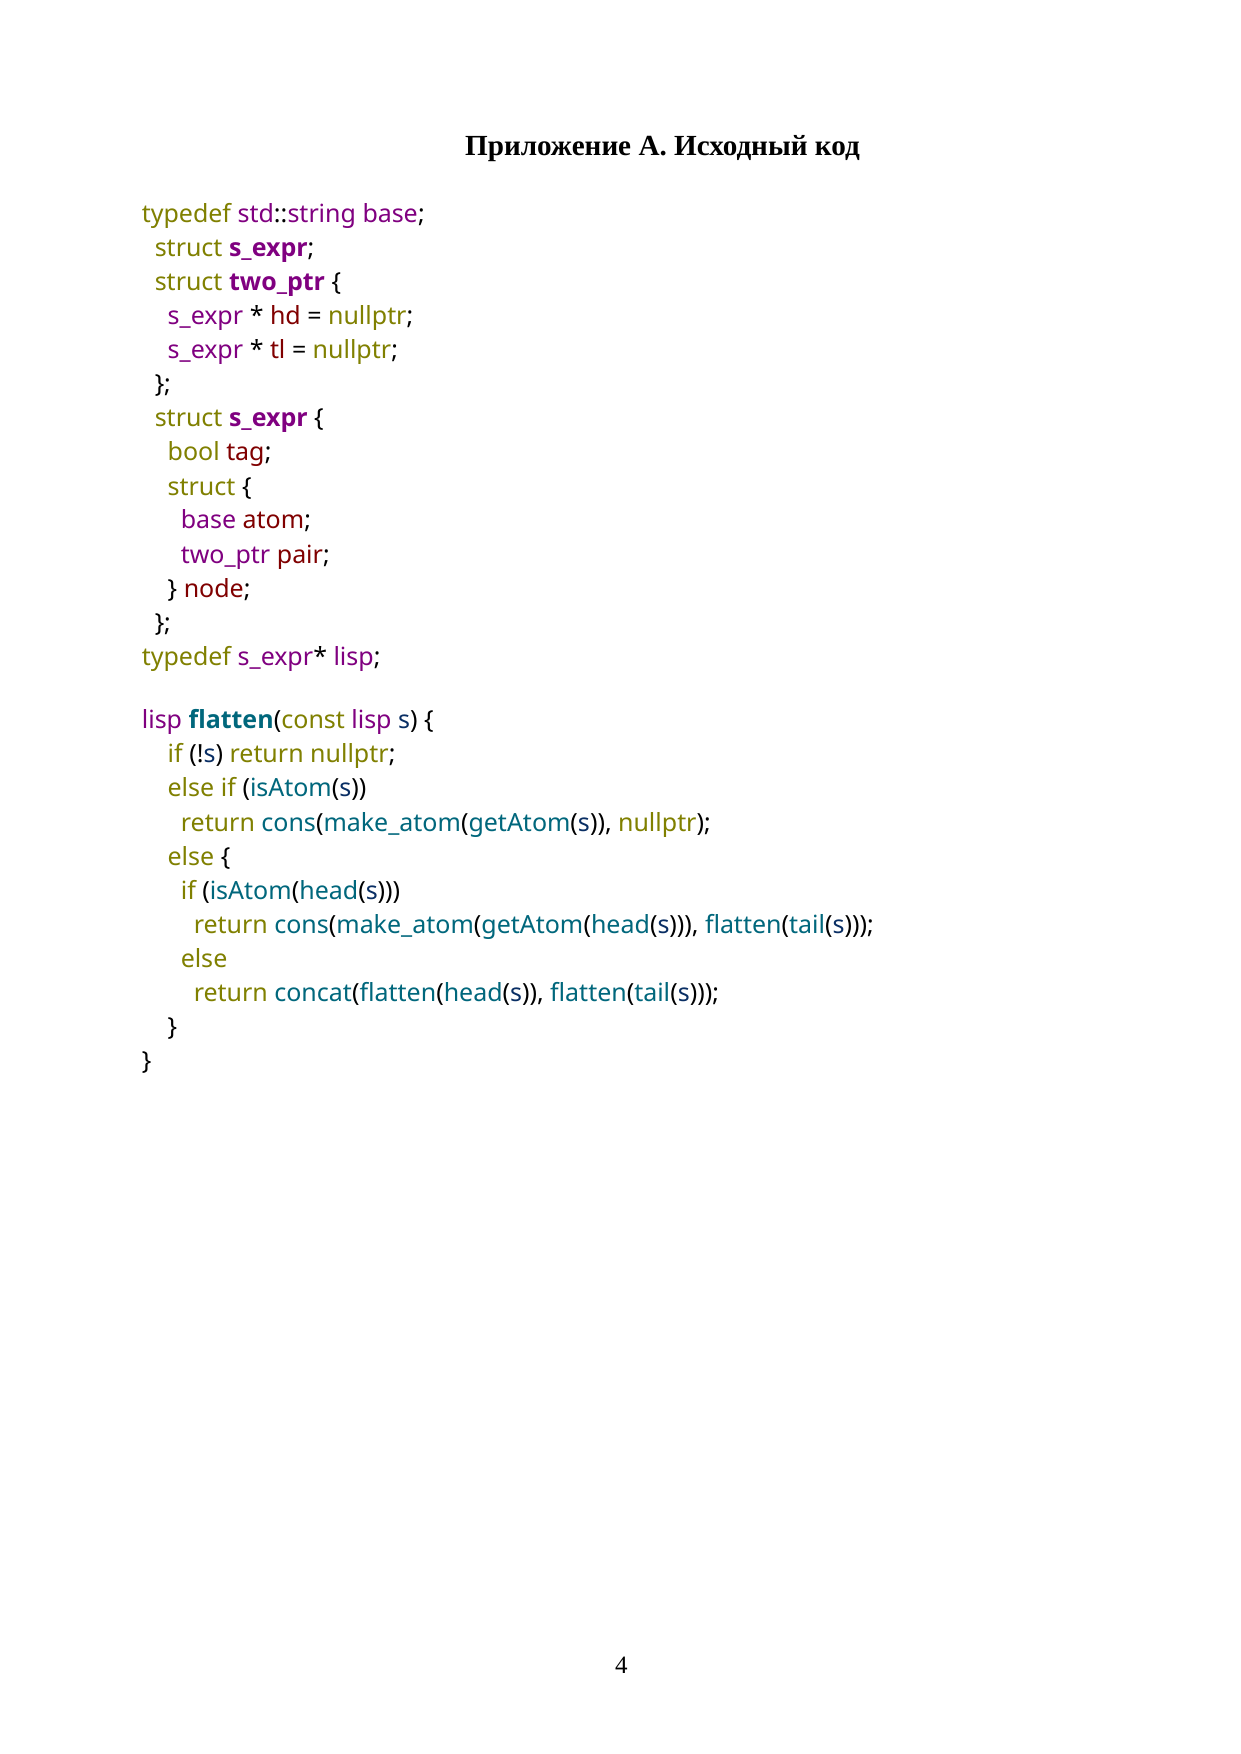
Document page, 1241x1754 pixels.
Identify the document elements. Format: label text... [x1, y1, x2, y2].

text else { [142, 838, 1183, 872]
text else [142, 940, 1183, 974]
text lisp flatten(const lisp s) { [142, 702, 1183, 736]
text } [142, 1008, 1183, 1043]
text } node; [142, 570, 1183, 604]
text struct two_ptr { [142, 264, 1183, 298]
text s_expr * tl = nullptr; [142, 332, 1183, 366]
text base atom; [142, 502, 1183, 536]
text s_expr * hd = nullptr; [142, 298, 1183, 332]
text return concat(flatten(head(s)), flatten(tail(s))); [142, 974, 1183, 1008]
text bool tag; [142, 434, 1183, 468]
text struct { [142, 468, 1183, 502]
text }; [142, 366, 1183, 400]
text if (!s) return nullptr; [142, 736, 1183, 770]
text else if (isAtom(s)) [142, 770, 1183, 804]
text return cons(make_atom(getAtom(head(s))), flatten(tail(s))); [142, 906, 1183, 940]
text struct s_expr; [142, 230, 1183, 264]
text }; typedef s_expr* lisp; [142, 604, 1183, 672]
text Приложение А. Исходный код [142, 128, 1183, 162]
text two_ptr pair; [142, 536, 1183, 570]
text typedef std::string base; [142, 196, 1183, 230]
text return cons(make_atom(getAtom(s)), nullptr); [142, 804, 1183, 838]
text if (isAtom(head(s))) [142, 872, 1183, 906]
text } [142, 1043, 1183, 1077]
text struct s_expr { [142, 400, 1183, 434]
